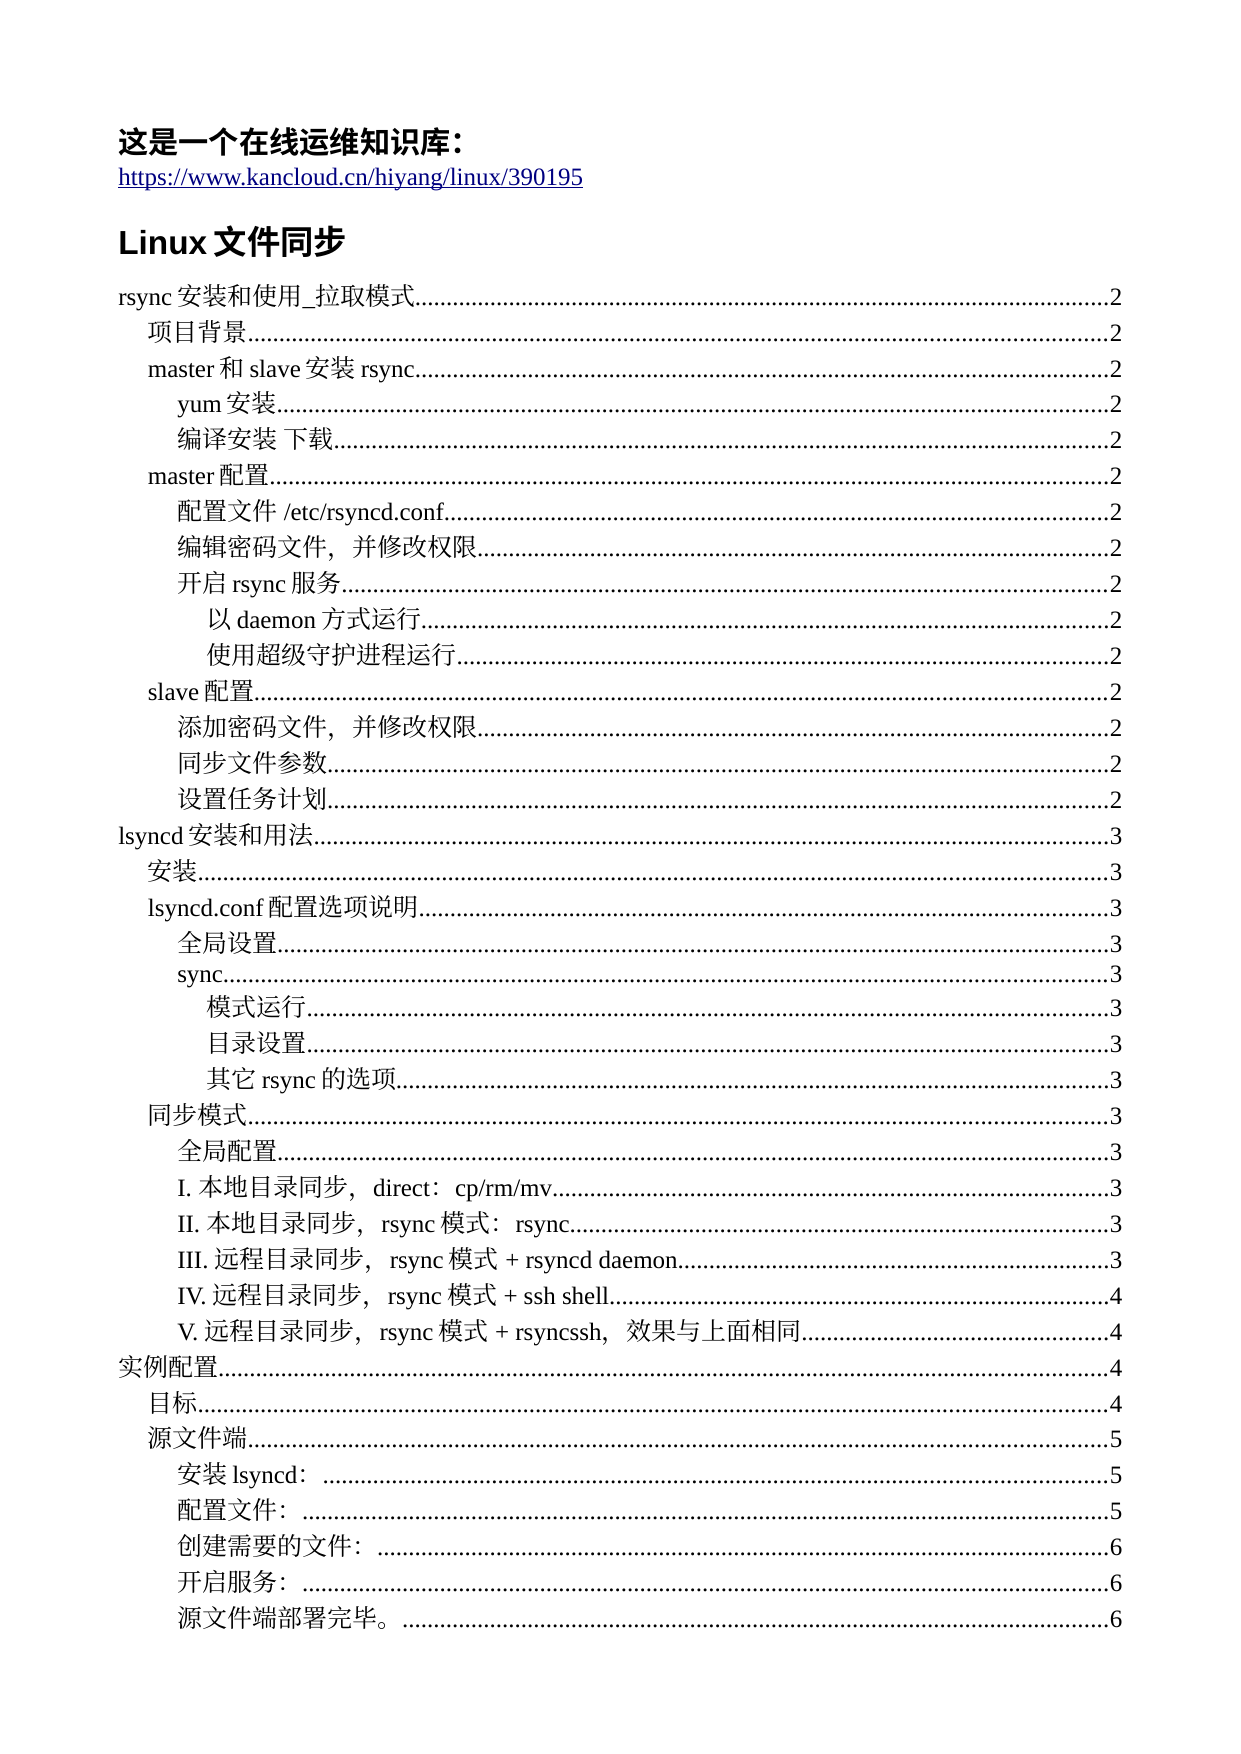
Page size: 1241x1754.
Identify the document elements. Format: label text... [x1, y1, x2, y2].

text master和slave安装rsync 2 [148, 348, 1122, 384]
text 配置文件 /etc/rsyncd.conf 2 [177, 492, 1122, 528]
text 项目背景 2 [148, 312, 1122, 348]
text 添加密码文件，并修改权限 2 [177, 708, 1122, 743]
text lsyncd.conf配置选项说明 3 [148, 887, 1122, 923]
text I. 本地目录同步，direct：cp/rm/mv 3 [177, 1168, 1122, 1203]
subtitle Linux文件同步 [118, 216, 1122, 264]
text sync 3 [177, 959, 1122, 988]
text III. 远程目录同步，rsync模式 + rsyncd daemon 3 [177, 1239, 1122, 1275]
text 这是一个在线运维知识库： [118, 118, 1122, 162]
text 配置文件： 5 [177, 1491, 1122, 1527]
text 目录设置 3 [207, 1024, 1122, 1060]
text 实例配置 4 [118, 1347, 1122, 1383]
text II. 本地目录同步，rsync模式：rsync 3 [177, 1203, 1122, 1239]
text 安装 3 [148, 851, 1122, 887]
text 安装lsyncd： 5 [177, 1455, 1122, 1491]
text 全局配置 3 [177, 1132, 1122, 1168]
text 编辑密码文件，并修改权限 2 [177, 528, 1122, 564]
text 其它rsync的选项 3 [207, 1060, 1122, 1096]
text 以daemon方式运行 2 [207, 600, 1122, 636]
text 源文件端部署完毕。 6 [177, 1599, 1122, 1635]
text master配置 2 [148, 456, 1122, 492]
text rsync安装和使用_拉取模式 2 [118, 276, 1122, 312]
text V. 远程目录同步，rsync模式 + rsyncssh，效果与上面相同 4 [177, 1311, 1122, 1347]
text yum安装 2 [177, 384, 1122, 420]
text 开启服务： 6 [177, 1563, 1122, 1599]
text 同步模式 3 [148, 1096, 1122, 1132]
text 设置任务计划 2 [177, 779, 1122, 815]
text 使用超级守护进程运行 2 [207, 636, 1122, 672]
text slave配置 2 [148, 672, 1122, 708]
text 同步文件参数 2 [177, 743, 1122, 779]
text IV. 远程目录同步，rsync模式 + ssh shell 4 [177, 1275, 1122, 1311]
text 开启rsync服务 2 [177, 564, 1122, 600]
text 编译安装 下载 2 [177, 420, 1122, 456]
text 源文件端 5 [148, 1419, 1122, 1455]
text https://www.kancloud.cn/hiyang/linux/390195 [118, 162, 1122, 191]
text lsyncd安装和用法 3 [118, 815, 1122, 851]
text 模式运行 3 [207, 988, 1122, 1024]
text 创建需要的文件： 6 [177, 1527, 1122, 1563]
text 目标 4 [148, 1383, 1122, 1419]
text 全局设置 3 [177, 923, 1122, 959]
